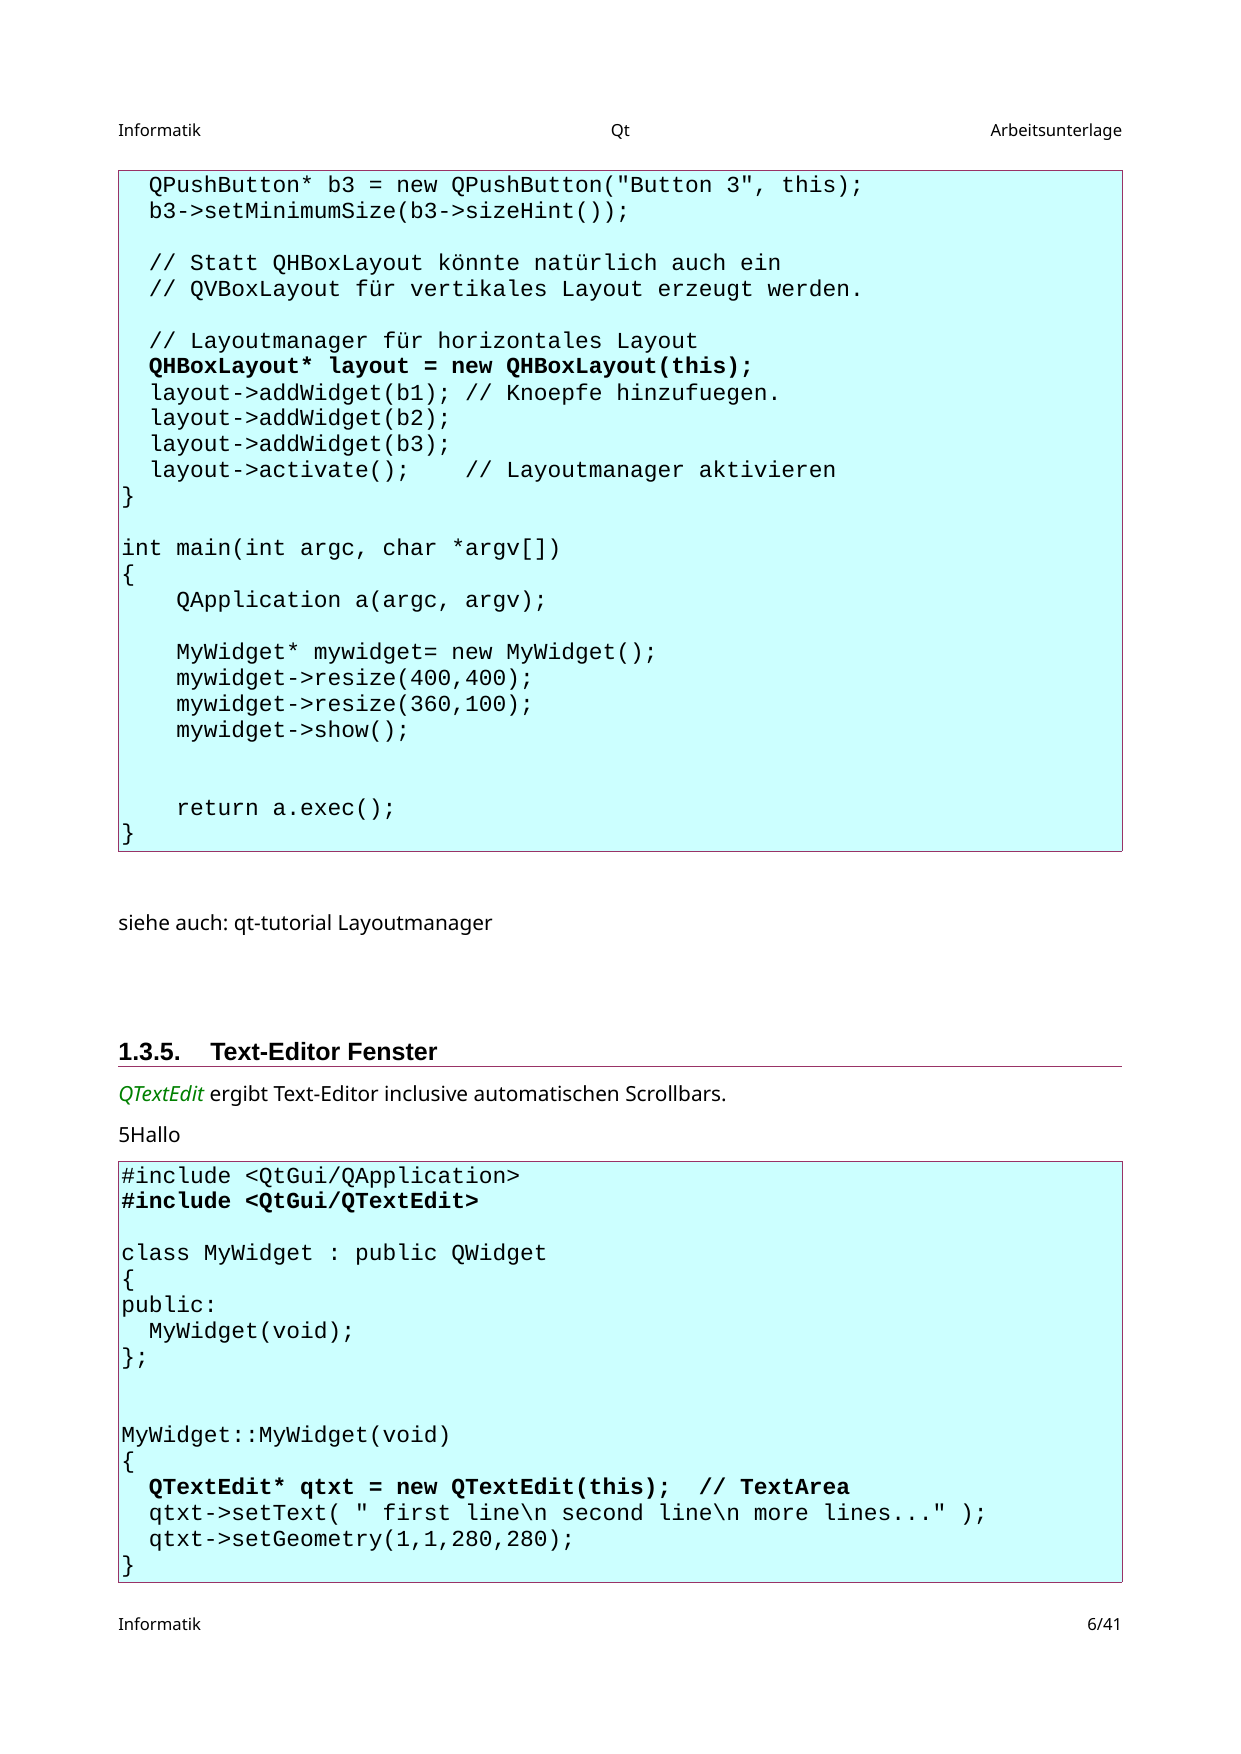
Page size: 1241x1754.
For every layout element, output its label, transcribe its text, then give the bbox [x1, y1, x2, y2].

text QHBoxLayout* layout = new QHBoxLayout(this); [119, 352, 1122, 378]
text QTextEdit* qtxt = new QTextEdit(this); // TextArea [119, 1472, 1122, 1498]
text layout->addWidget(b2); [119, 404, 1122, 430]
text 5Hallo [118, 1120, 1122, 1148]
text { [119, 1446, 1122, 1472]
text } [119, 819, 1122, 851]
text } [119, 482, 1122, 507]
text MyWidget(void); [119, 1317, 1122, 1342]
text { [119, 559, 1122, 585]
text mywidget->show(); [119, 715, 1122, 741]
text // Statt QHBoxLayout könnte natürlich auch ein [119, 248, 1122, 274]
text siehe auch: qt-tutorial Layoutmanager [118, 908, 1122, 936]
text QTextEdit ergibt Text-Editor inclusive automatischen Scrollbars. [118, 1079, 1122, 1107]
subtitle Text-Editor Fenster [118, 1037, 1122, 1066]
text QPushButton* b3 = new QPushButton("Button 3", this); [119, 171, 1122, 196]
text // QVBoxLayout für vertikales Layout erzeugt werden. [119, 274, 1122, 300]
text class MyWidget : public QWidget [119, 1239, 1122, 1265]
text MyWidget* mywidget= new MyWidget(); [119, 637, 1122, 663]
text MyWidget::MyWidget(void) [119, 1420, 1122, 1446]
text #include <QtGui/QApplication> [119, 1162, 1122, 1187]
text layout->addWidget(b1); // Knoepfe hinzufuegen. [119, 378, 1122, 404]
text // Layoutmanager für horizontales Layout [119, 326, 1122, 352]
text mywidget->resize(360,100); [119, 689, 1122, 715]
text layout->addWidget(b3); [119, 430, 1122, 456]
text { [119, 1265, 1122, 1291]
text #include <QtGui/QTextEdit> [119, 1187, 1122, 1213]
text mywidget->resize(400,400); [119, 663, 1122, 689]
text layout->activate(); // Layoutmanager aktivieren [119, 456, 1122, 482]
text }; [119, 1342, 1122, 1368]
text public: [119, 1291, 1122, 1317]
text qtxt->setGeometry(1,1,280,280); [119, 1524, 1122, 1550]
text b3->setMinimumSize(b3->sizeHint()); [119, 196, 1122, 222]
text } [119, 1550, 1122, 1582]
text return a.exec(); [119, 793, 1122, 819]
text QApplication a(argc, argv); [119, 585, 1122, 611]
text int main(int argc, char *argv[]) [119, 533, 1122, 559]
text qtxt->setText( " first line\n second line\n more lines..." ); [119, 1498, 1122, 1524]
